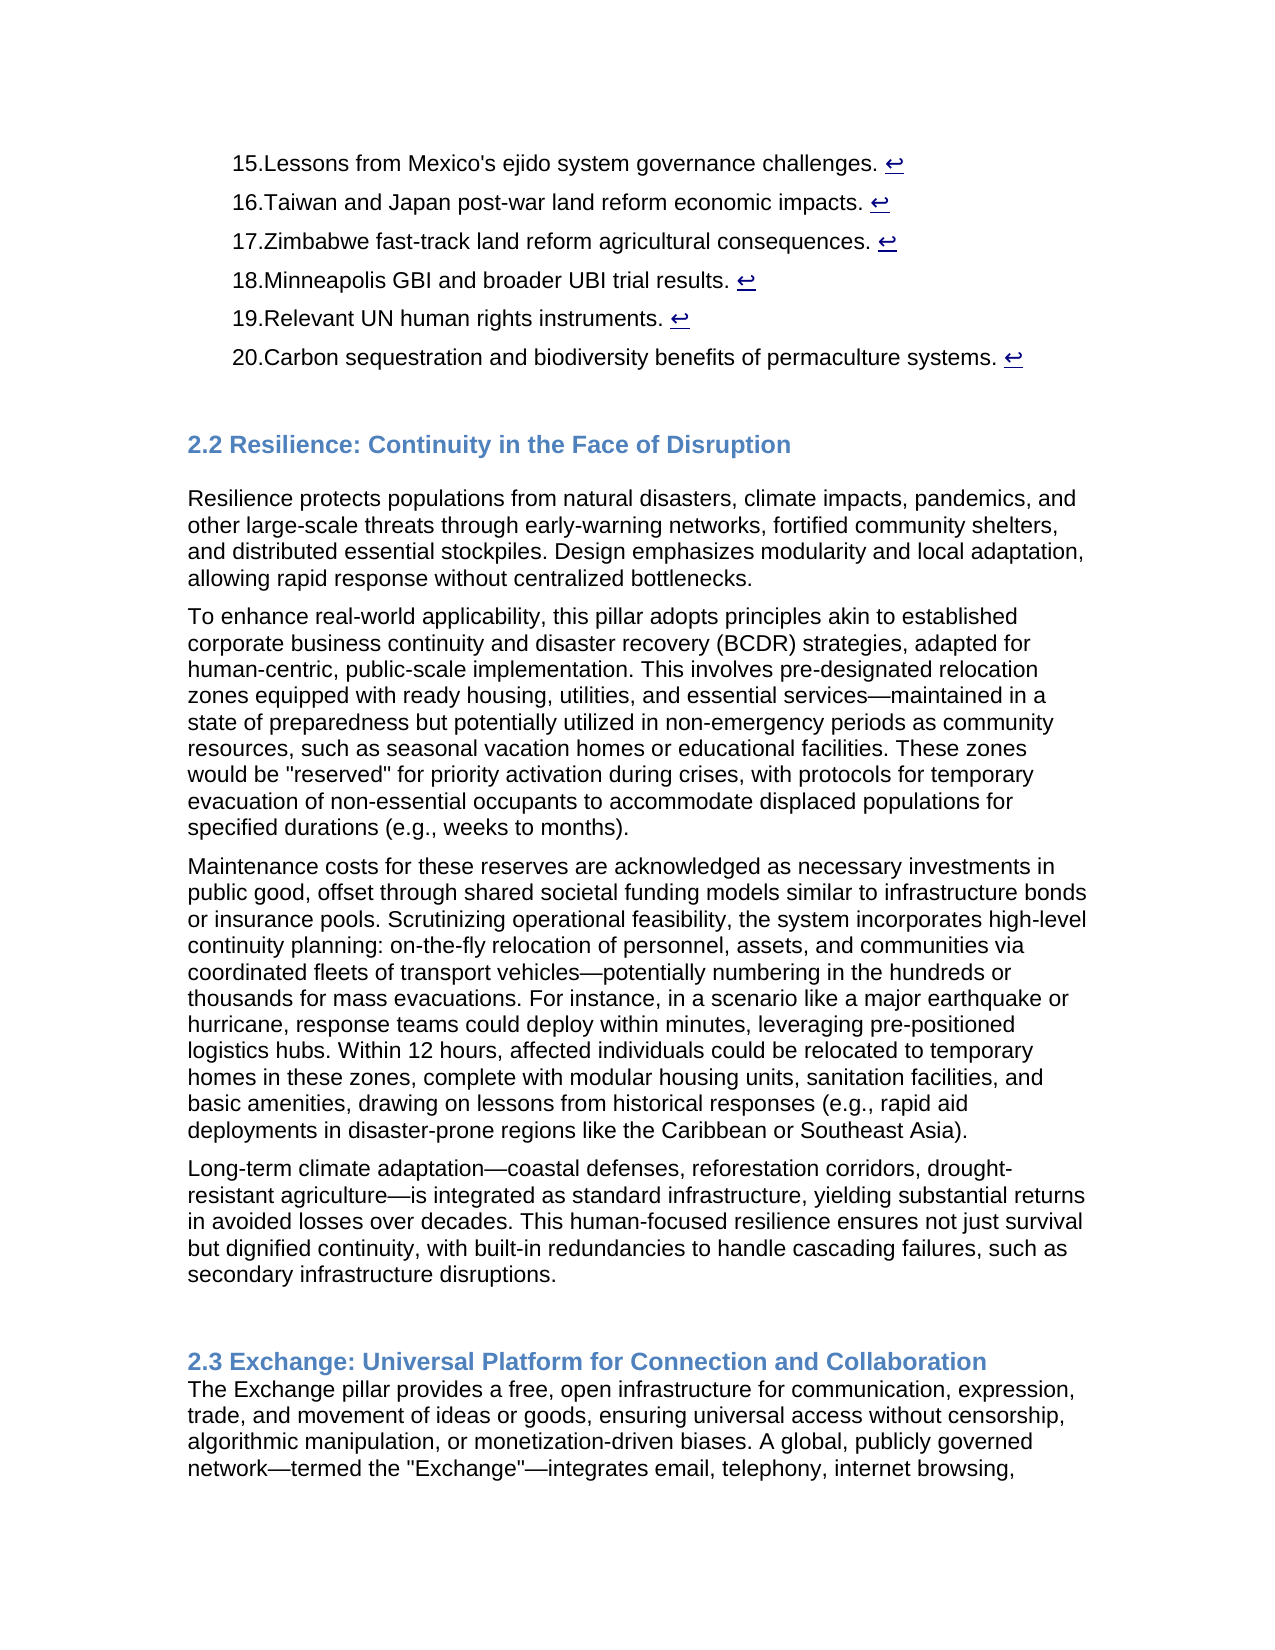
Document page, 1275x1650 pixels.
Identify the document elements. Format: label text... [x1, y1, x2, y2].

text Long-term climate adaptation—coastal defenses, reforestation corridors, drought-resistant agriculture—is integrated as standard infrastructure, yielding substantial returns in avoided losses over decades. This human-focused resilience ensures not just survival but dignified continuity, with built-in redundancies to handle cascading failures, such as secondary infrastructure disruptions. [187, 1155, 1087, 1287]
text To enhance real-world applicability, this pillar adopts principles akin to established corporate business continuity and disaster recovery (BCDR) strategies, adapted for human-centric, public-scale implementation. This involves pre-designated relocation zones equipped with ready housing, utilities, and essential services—maintained in a state of preparedness but potentially utilized in non-emergency periods as community resources, such as seasonal vacation homes or educational facilities. These zones would be "reserved" for priority activation during crises, with protocols for temporary evacuation of non-essential occupants to accommodate displaced populations for specified durations (e.g., weeks to months). [187, 603, 1087, 841]
list Taiwan and Japan post-war land reform economic impacts. ↩ [232, 189, 1087, 215]
text The Exchange pillar provides a free, open infrastructure for communication, expression, trade, and movement of ideas or goods, ensuring universal access without censorship, algorithmic manipulation, or monetization-driven biases. A global, publicly governed network—termed the "Exchange"—integrates email, telephony, internet browsing, [187, 1376, 1087, 1481]
list Minneapolis GBI and broader UBI trial results. ↩ [232, 267, 1087, 293]
list Relevant UN human rights instruments. ↩ [232, 305, 1087, 332]
text Maintenance costs for these reserves are acknowledged as necessary investments in public good, offset through shared societal funding models similar to infrastructure bonds or insurance pools. Scrutinizing operational feasibility, the system incorporates high-level continuity planning: on-the-fly relocation of personnel, assets, and communities via coordinated fleets of transport vehicles—potentially numbering in the hundreds or thousands for mass evacuations. For instance, in a scenario like a major earthquake or hurricane, response teams could deploy within minutes, leveraging pre-positioned logistics hubs. Within 12 hours, affected individuals could be relocated to temporary homes in these zones, complete with modular housing units, sanitation facilities, and basic amenities, drawing on lessons from historical responses (e.g., rapid aid deployments in disaster-prone regions like the Caribbean or Southeast Asia). [187, 853, 1087, 1143]
subtitle 2.3 Exchange: Universal Platform for Connection and Collaboration [187, 1347, 1087, 1376]
list Carbon sequestration and biodiversity benefits of permaculture systems. ↩ [232, 344, 1087, 371]
subtitle 2.2 Resilience: Continuity in the Face of Disruption [187, 430, 1087, 459]
text Resilience protects populations from natural disasters, climate impacts, pandemics, and other large-scale threats through early-warning networks, fortified community shelters, and distributed essential stockpiles. Design emphasizes modularity and local adaptation, allowing rapid response without centralized bottlenecks. [187, 459, 1087, 591]
list Zimbabwe fast-track land reform agricultural consequences. ↩ [232, 228, 1087, 254]
list Lessons from Mexico's ejido system governance challenges. ↩ [232, 150, 1087, 176]
